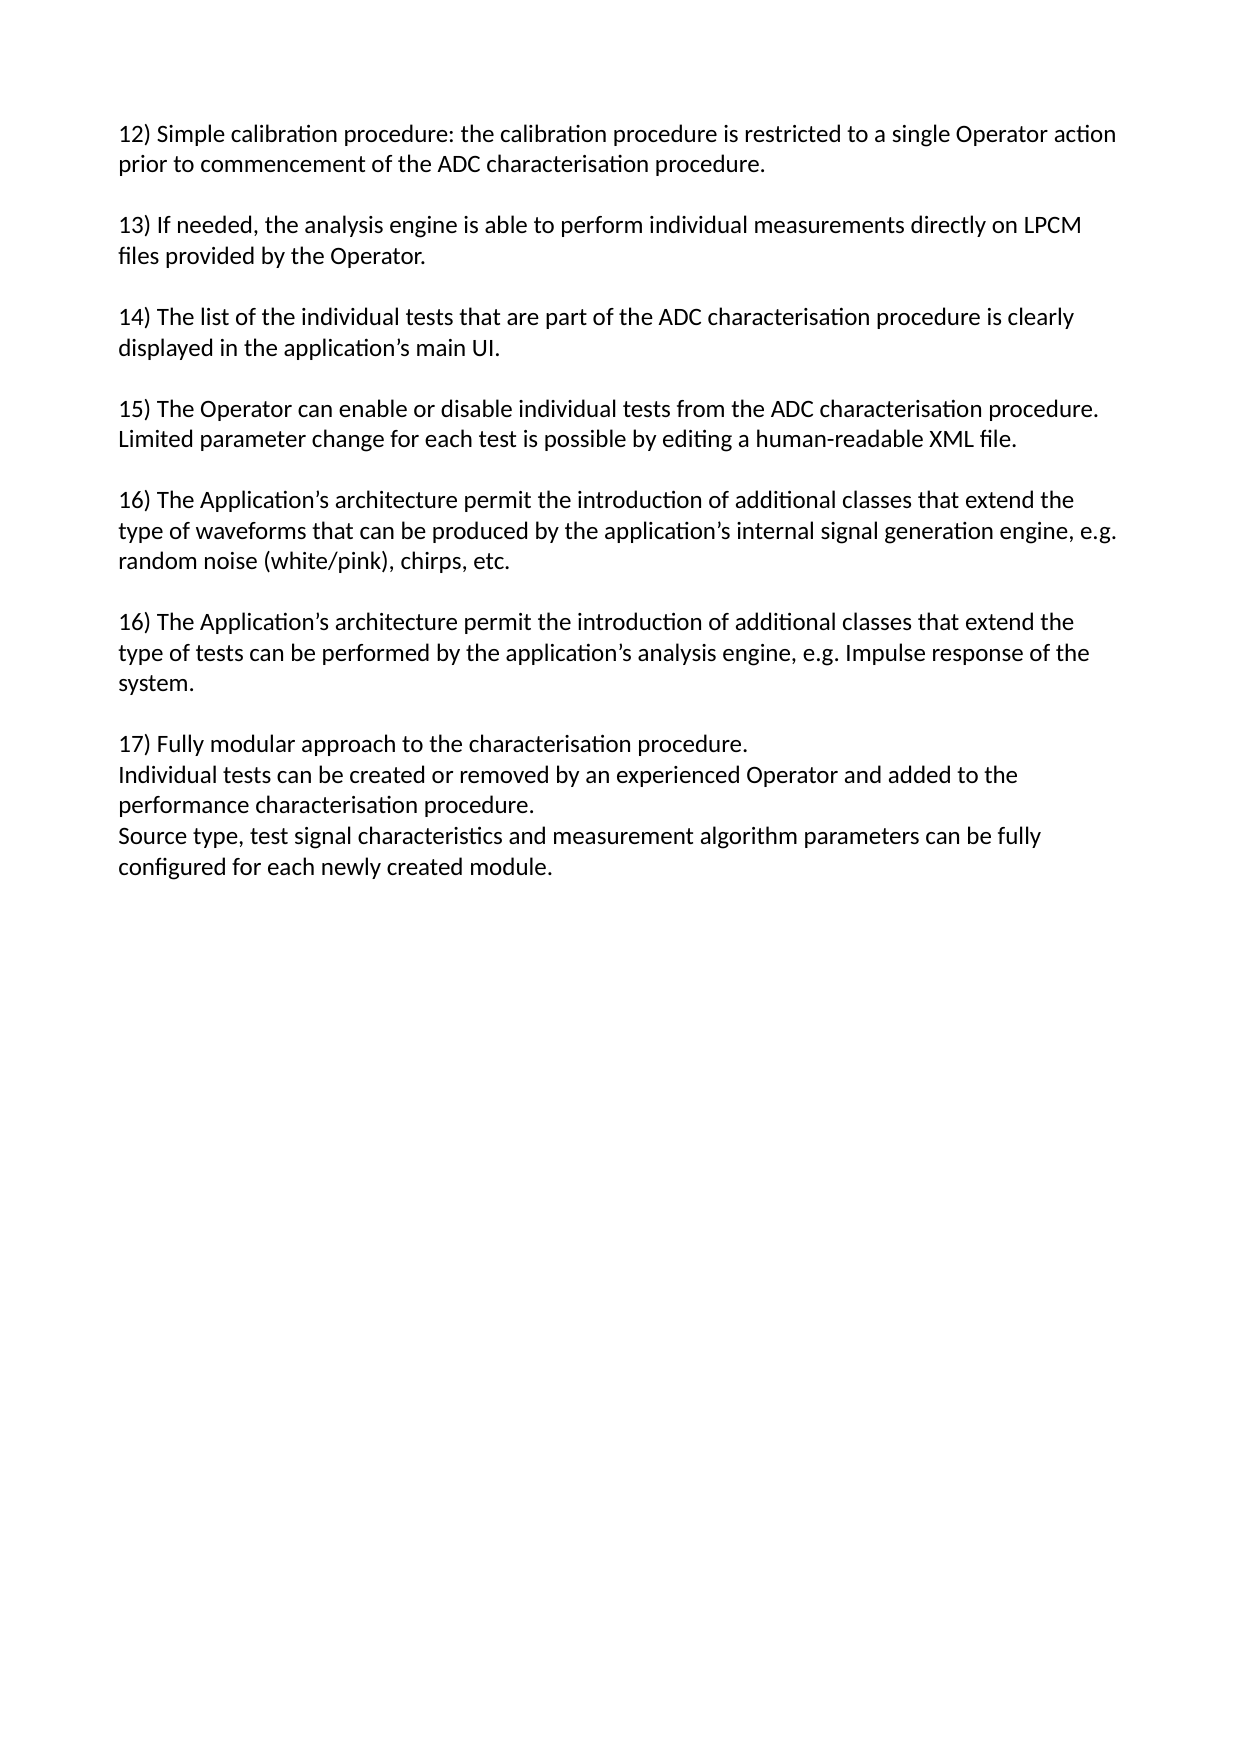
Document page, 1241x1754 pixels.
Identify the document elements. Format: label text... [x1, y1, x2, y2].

text 12) Simple calibration procedure: the calibration procedure is restricted to a single Operator action prior to commencement of the ADC characterisation procedure. [118, 118, 1122, 179]
text Source type, test signal characteristics and measurement algorithm parameters can be fully configured for each newly created module. [118, 820, 1122, 881]
text 14) The list of the individual tests that are part of the ADC characterisation procedure is clearly displayed in the application’s main UI. [118, 301, 1122, 362]
text Individual tests can be created or removed by an experienced Operator and added to the performance characterisation procedure. [118, 759, 1122, 820]
text 16) The Application’s architecture permit the introduction of additional classes that extend the type of waveforms that can be produced by the application’s internal signal generation engine, e.g. random noise (white/pink), chirps, etc. [118, 484, 1122, 576]
text 13) If needed, the analysis engine is able to perform individual measurements directly on LPCM files provided by the Operator. [118, 210, 1122, 271]
text 16) The Application’s architecture permit the introduction of additional classes that extend the type of tests can be performed by the application’s analysis engine, e.g. Impulse response of the system. [118, 606, 1122, 698]
text 17) Fully modular approach to the characterisation procedure. [118, 728, 1122, 759]
text 15) The Operator can enable or disable individual tests from the ADC characterisation procedure. [118, 393, 1122, 423]
text Limited parameter change for each test is possible by editing a human-readable XML file. [118, 423, 1122, 454]
